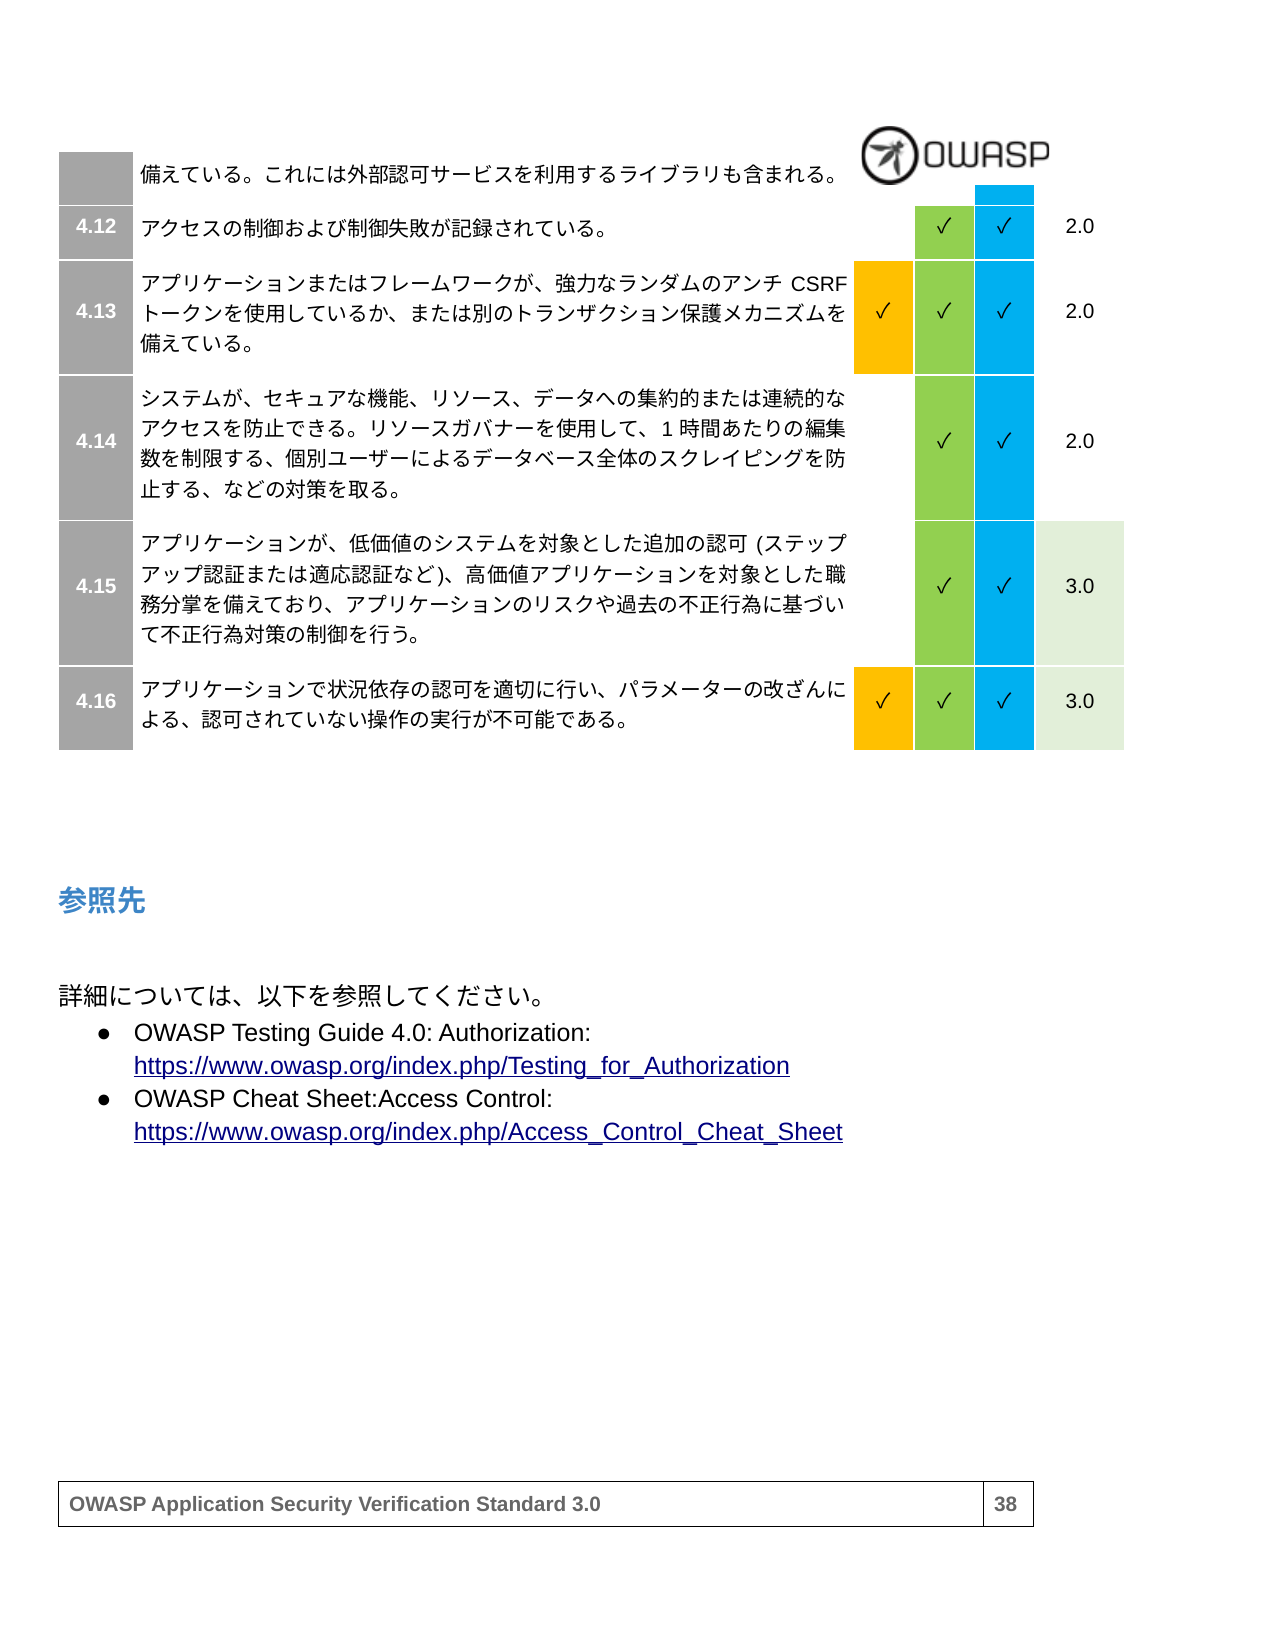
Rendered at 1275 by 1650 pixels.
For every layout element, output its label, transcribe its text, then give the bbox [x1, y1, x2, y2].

table_cell アプリケーションで状況依存の認可を適切に行い、パラメーターの改ざんによる、認可されていない操作の実行が不可能である。 [134, 667, 853, 750]
table_cell [854, 521, 913, 665]
text 詳細については、以下を参照してください。 [58, 976, 1216, 1012]
table_cell 3.0 [1036, 667, 1124, 750]
table_cell 2.0 [1036, 206, 1124, 259]
table_cell [1036, 152, 1124, 205]
table_cell ✓ [975, 376, 1034, 520]
table_cell [915, 185, 974, 205]
table_cell 4.14 [59, 376, 133, 520]
table_cell ✓ [915, 521, 974, 665]
table_cell ✓ [915, 261, 974, 374]
table_cell 3.0 [1036, 521, 1124, 665]
table_cell ✓ [854, 261, 913, 374]
table_cell [59, 152, 133, 205]
table_cell ✓ [975, 261, 1034, 374]
table_cell 4.13 [59, 261, 133, 374]
list OWASP Cheat Sheet:Access Control: https://www.owasp.org/index.php/Access_Control_Cheat_Sheet [96, 1084, 1216, 1146]
table_cell アプリケーションまたはフレームワークが、強力なランダムのアンチ CSRF トークンを使用しているか、または別のトランザクション保護メカニズムを備えている。 [134, 261, 853, 374]
table_cell 2.0 [1036, 376, 1124, 520]
table_cell ✓ [975, 667, 1034, 750]
table_cell [854, 152, 913, 205]
table_cell ✓ [854, 667, 913, 750]
table_cell 4.12 [59, 206, 133, 259]
table_cell [854, 376, 913, 520]
table_cell 2.0 [1036, 261, 1124, 374]
picture [861, 126, 1050, 185]
table_cell ✓ [975, 206, 1034, 259]
subtitle 参照先 [58, 878, 1216, 920]
table_cell [975, 185, 1034, 205]
list OWASP Testing Guide 4.0: Authorization: https://www.owasp.org/index.php/Testing_for_Authorization [96, 1018, 1216, 1079]
table_cell ✓ [915, 376, 974, 520]
table_cell 4.15 [59, 521, 133, 665]
table_cell 備えている。これには外部認可サービスを利用するライブラリも含まれる。 [134, 152, 853, 205]
table_cell 4.16 [59, 667, 133, 750]
table_cell ✓ [915, 206, 974, 259]
table_cell システムが、セキュアな機能、リソース、データへの集約的または連続的なアクセスを防止できる。リソースガバナーを使用して、1 時間あたりの編集数を制限する、個別ユーザーによるデータベース全体のスクレイピングを防止する、などの対策を取る。 [134, 376, 853, 520]
table_cell ✓ [975, 521, 1034, 665]
table_cell アプリケーションが、低価値のシステムを対象とした追加の認可 (ステップアップ認証または適応認証など)、高価値アプリケーションを対象とした職務分掌を備えており、アプリケーションのリスクや過去の不正行為に基づいて不正行為対策の制御を行う。 [134, 521, 853, 665]
table_cell [854, 206, 913, 259]
table_cell アクセスの制御および制御失敗が記録されている。 [134, 206, 853, 259]
table_cell ✓ [915, 667, 974, 750]
